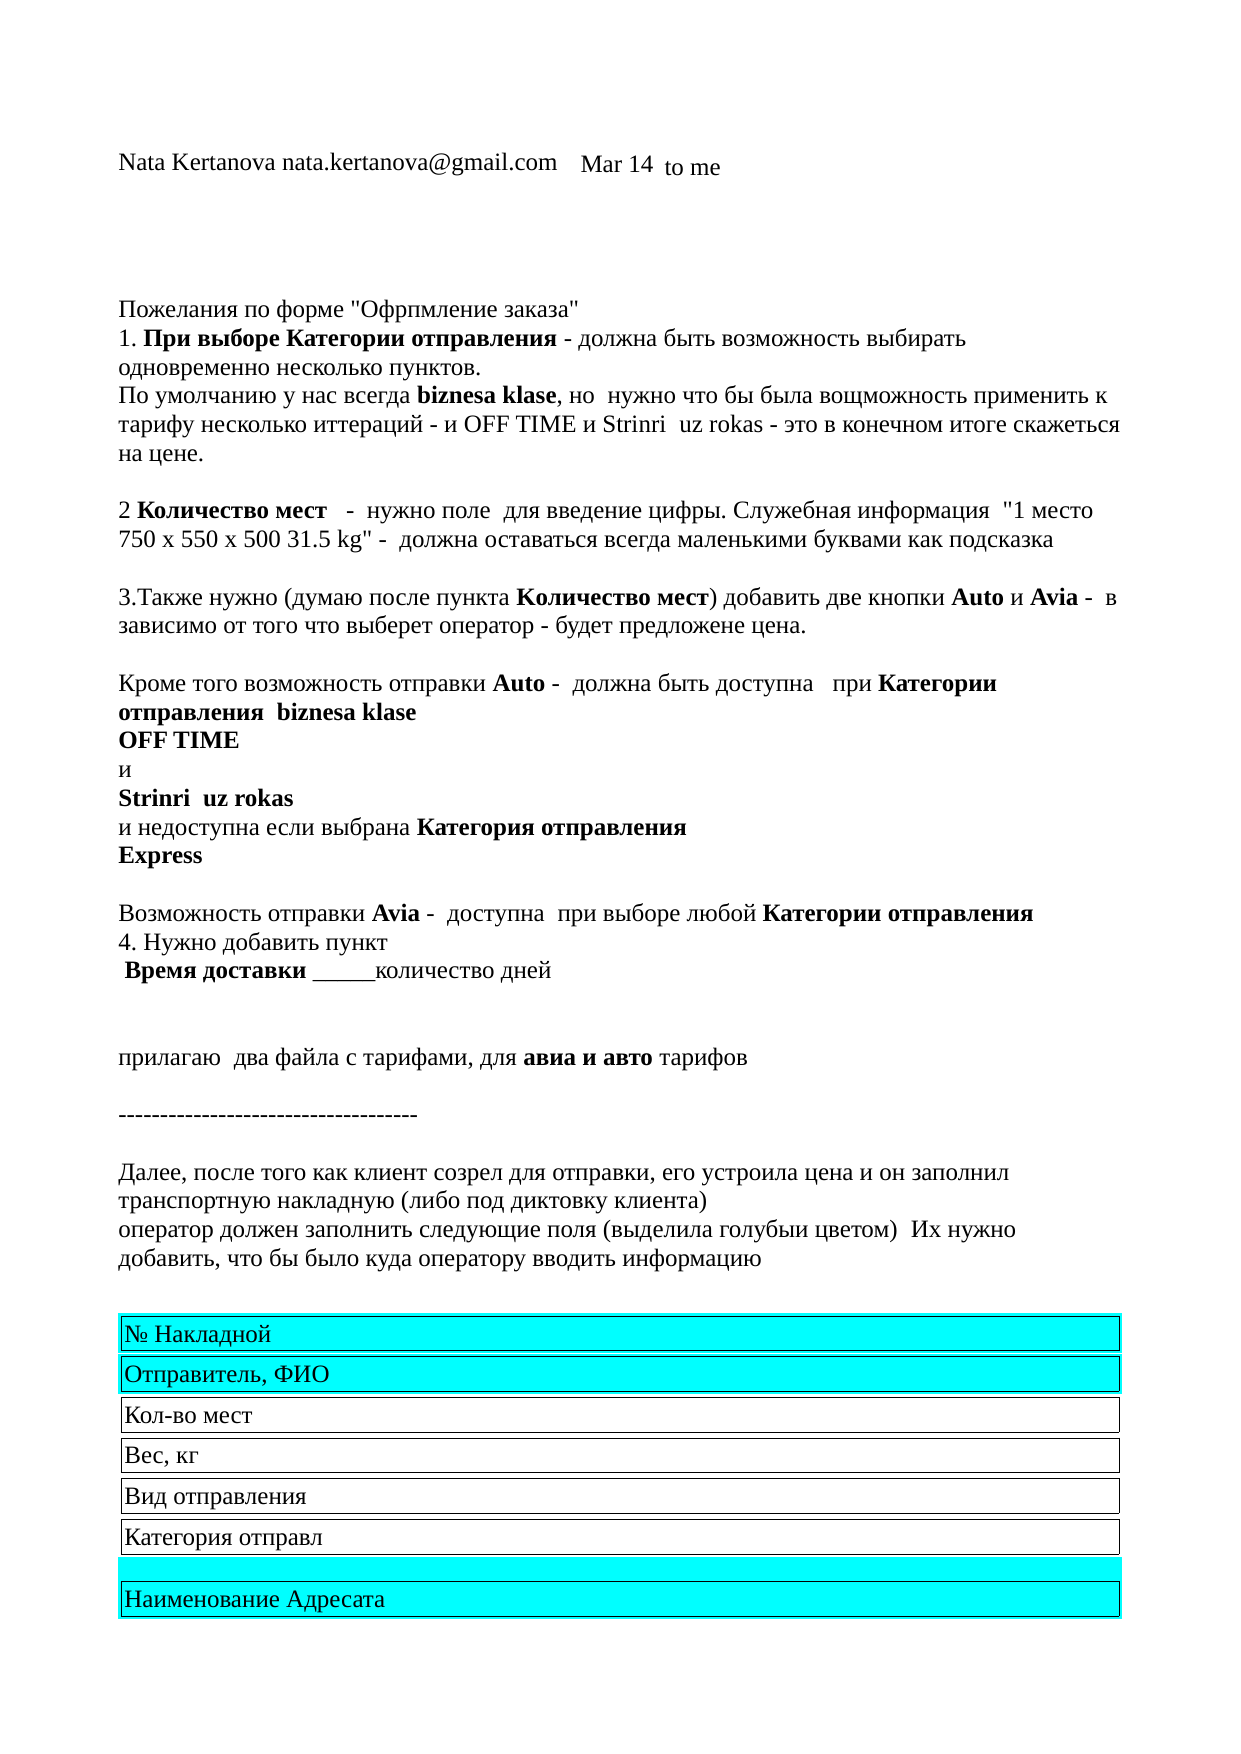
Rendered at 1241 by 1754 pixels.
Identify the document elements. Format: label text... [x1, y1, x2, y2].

table_cell Категория отправл [118, 1516, 1122, 1557]
table_header [118, 147, 578, 180]
table_cell Отправитель, ФИО [118, 1354, 1122, 1394]
table_cell Наименование Адресата [118, 1557, 1122, 1619]
table_header № Накладной [118, 1313, 1122, 1353]
table_header Nata Kertanova nata.kertanova@gmail.com [118, 147, 573, 176]
table_cell Вес, кг [118, 1435, 1122, 1475]
text Пожелания по форме "Офрпмление заказа" 1. При выборе Категории отправления - должна быть возможность выбирать одновременно несколько пунктов. По умолчанию у нас всегда biznesa klase, но нужно что бы была вощможность применить к тарифу несколько иттераций - и OFF TIME и Strinri uz rokas - это в конечном итоге скажеться на цене. 2 Количество мест - нужно поле для введение цифры. Служебная информация "1 место 750 x 550 x 500 31.5 kg" - должна оставаться всегда маленькими буквами как подсказка 3.Также нужно (думаю после пункта Kоличество мест) добавить две кнопки Auto и Avia - в зависимо от того что выберет оператор - будет предложене цена. Кроме того возможность отправки Auto - должна быть доступна при Категории отправления biznesa klase OFF TIME и Strinri uz rokas и недоступна если выбрана Категория отправления Express [118, 294, 1122, 869]
table_header Mar 14 [578, 147, 659, 180]
table_header [659, 147, 664, 180]
table_header to me [664, 152, 737, 183]
table_cell Вид отправления [118, 1475, 1122, 1516]
text Возможность отправки Avia - доступна при выборе любой Категории отправления 4. Нужно добавить пункт Время доставки _____количество дней прилагаю два файла с тарифами, для авиа и авто тарифов ------------------------------------ Далее, после того как клиент созрел для отправки, его устроила цена и он заполнил транспортную накладную (либо под диктовку клиента) оператор должен заполнить следующие поля (выделила голубыи цветом) Их нужно добавить, что бы было куда оператору вводить информацию [118, 869, 1122, 1300]
table_header [664, 147, 799, 212]
table_cell [118, 180, 664, 212]
table_cell Кол-во мест [118, 1394, 1122, 1435]
